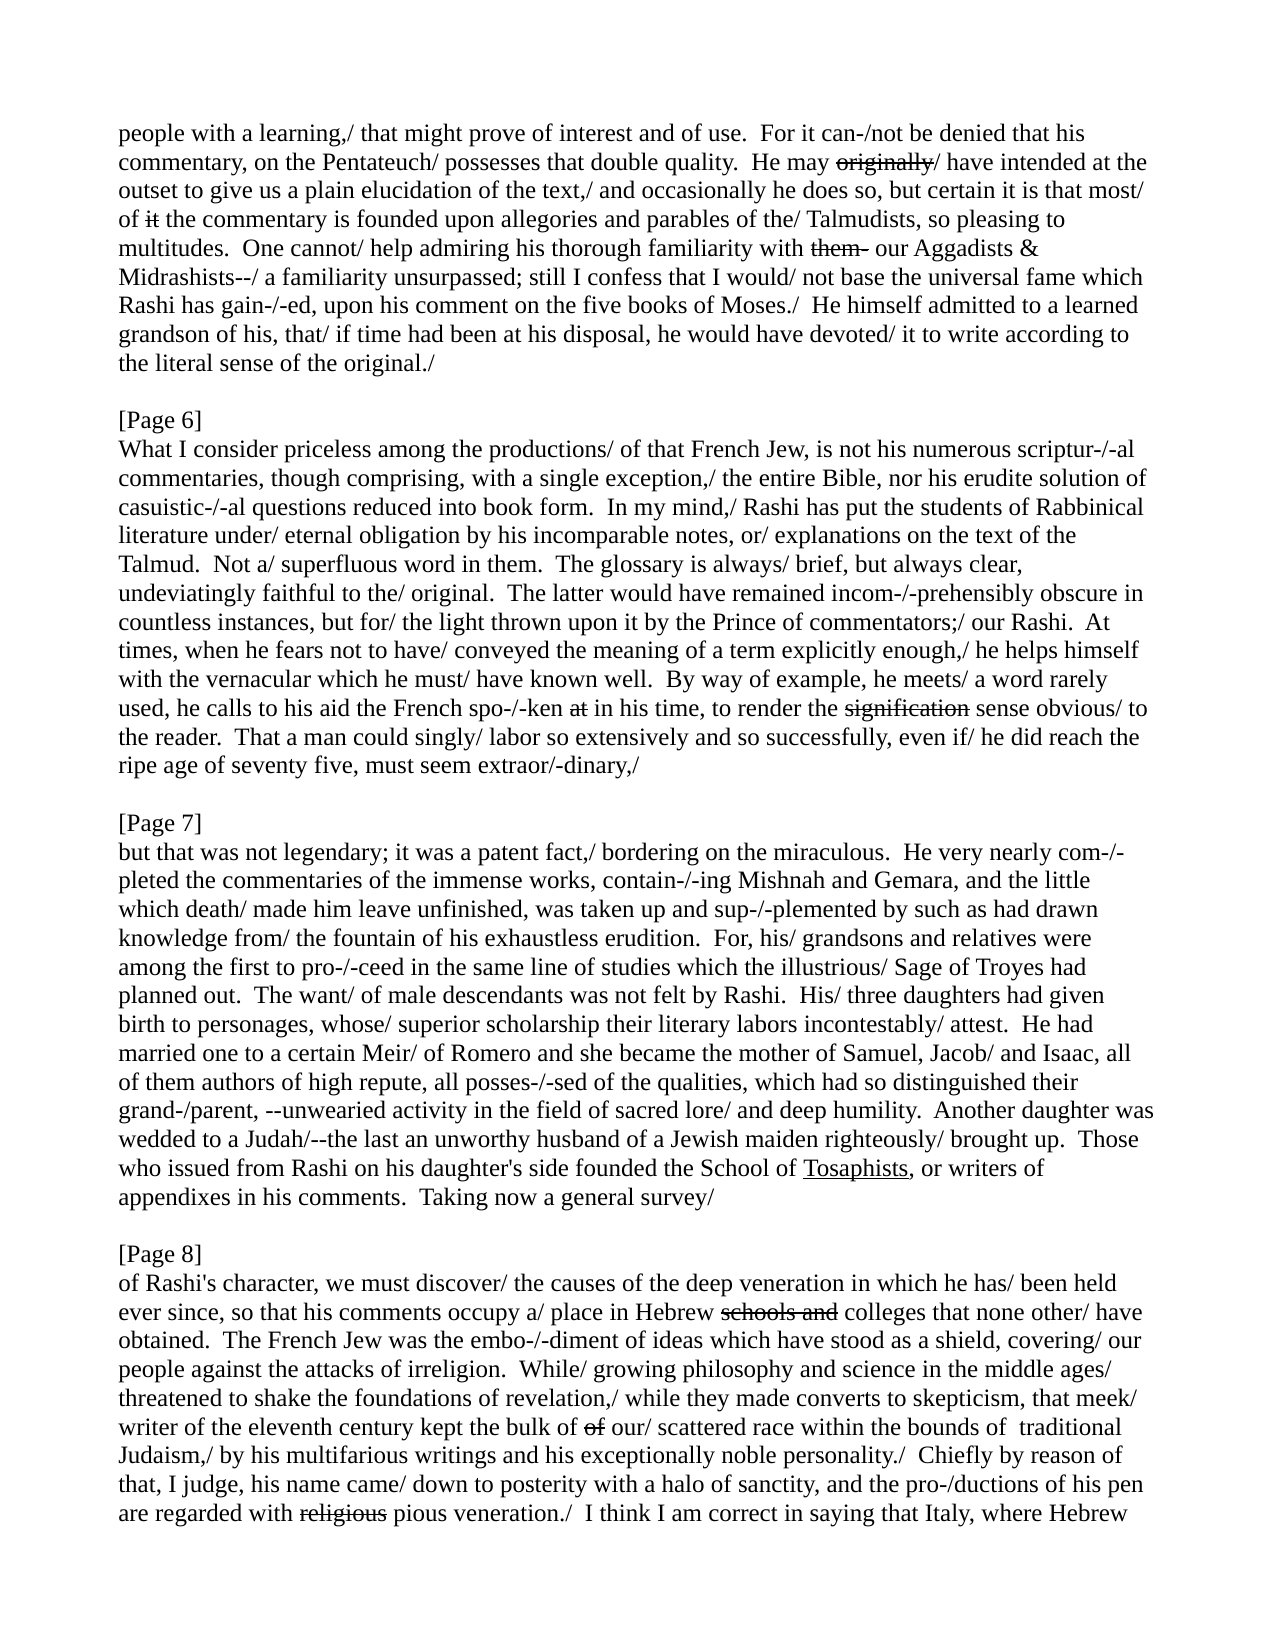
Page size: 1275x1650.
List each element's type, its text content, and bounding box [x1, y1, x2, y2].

text What I consider priceless among the productions/ of that French Jew, is not his numerous scriptur-/-al commentaries, though comprising, with a single exception,/ the entire Bible, nor his erudite solution of casuistic-/-al questions reduced into book form. In my mind,/ Rashi has put the students of Rabbinical literature under/ eternal obligation by his incomparable notes, or/ explanations on the text of the Talmud. Not a/ superfluous word in them. The glossary is always/ brief, but always clear, undeviatingly faithful to the/ original. The latter would have remained incom-/-prehensibly obscure in countless instances, but for/ the light thrown upon it by the Prince of commentators;/ our Rashi. At times, when he fears not to have/ conveyed the meaning of a term explicitly enough,/ he helps himself with the vernacular which he must/ have known well. By way of example, he meets/ a word rarely used, he calls to his aid the French spo-/-ken at in his time, to render the signification sense obvious/ to the reader. That a man could singly/ labor so extensively and so successfully, even if/ he did reach the ripe age of seventy five, must seem extraor/-dinary,/ [118, 434, 1157, 779]
text of Rashi's character, we must discover/ the causes of the deep veneration in which he has/ been held ever since, so that his comments occupy a/ place in Hebrew schools and colleges that none other/ have obtained. The French Jew was the embo-/-diment of ideas which have stood as a shield, covering/ our people against the attacks of irreligion. While/ growing philosophy and science in the middle ages/ threatened to shake the foundations of revelation,/ while they made converts to skepticism, that meek/ writer of the eleventh century kept the bulk of of our/ scattered race within the bounds of traditional Judaism,/ by his multifarious writings and his exceptionally noble personality./ Chiefly by reason of that, I judge, his name came/ down to posterity with a halo of sanctity, and the pro-/ductions of his pen are regarded with religious pious veneration./ I think I am correct in saying that Italy, where Hebrew [118, 1268, 1157, 1527]
text [Page 8] [118, 1239, 1157, 1268]
text [Page 7] [118, 808, 1157, 837]
text [Page 6] [118, 406, 1157, 434]
text people with a learning,/ that might prove of interest and of use. For it can-/not be denied that his commentary, on the Pentateuch/ possesses that double quality. He may originally/ have intended at the outset to give us a plain elucidation of the text,/ and occasionally he does so, but certain it is that most/ of it the commentary is founded upon allegories and parables of the/ Talmudists, so pleasing to multitudes. One cannot/ help admiring his thorough familiarity with them- our Aggadists & Midrashists--/ a familiarity unsurpassed; still I confess that I would/ not base the universal fame which Rashi has gain-/-ed, upon his comment on the five books of Moses./ He himself admitted to a learned grandson of his, that/ if time had been at his disposal, he would have devoted/ it to write according to the literal sense of the original./ [118, 118, 1157, 377]
text but that was not legendary; it was a patent fact,/ bordering on the miraculous. He very nearly com-/-pleted the commentaries of the immense works, contain-/-ing Mishnah and Gemara, and the little which death/ made him leave unfinished, was taken up and sup-/-plemented by such as had drawn knowledge from/ the fountain of his exhaustless erudition. For, his/ grandsons and relatives were among the first to pro-/-ceed in the same line of studies which the illustrious/ Sage of Troyes had planned out. The want/ of male descendants was not felt by Rashi. His/ three daughters had given birth to personages, whose/ superior scholarship their literary labors incontestably/ attest. He had married one to a certain Meir/ of Romero and she became the mother of Samuel, Jacob/ and Isaac, all of them authors of high repute, all posses-/-sed of the qualities, which had so distinguished their grand-/parent, --unwearied activity in the field of sacred lore/ and deep humility. Another daughter was wedded to a Judah/--the last an unworthy husband of a Jewish maiden righteously/ brought up. Those who issued from Rashi on his daughter's side founded the School of Tosaphists, or writers of appendixes in his comments. Taking now a general survey/ [118, 837, 1157, 1211]
